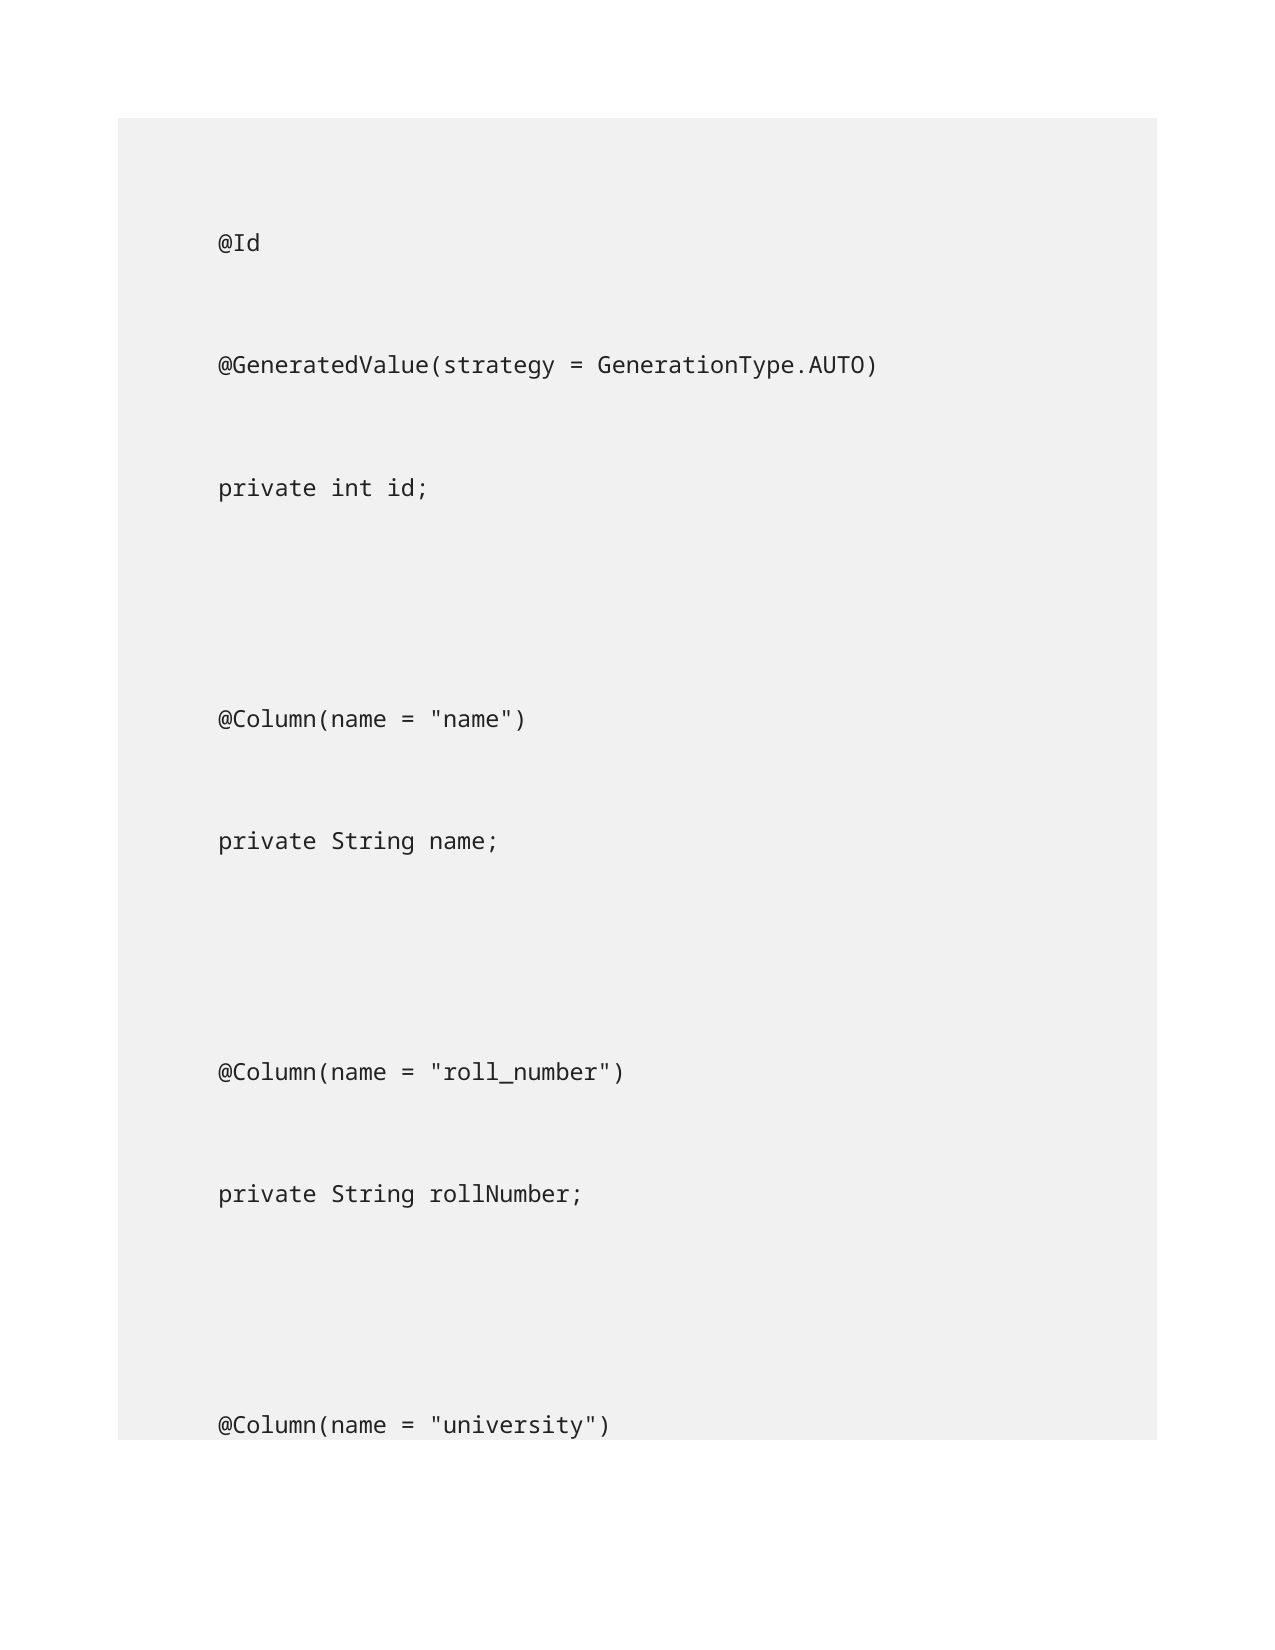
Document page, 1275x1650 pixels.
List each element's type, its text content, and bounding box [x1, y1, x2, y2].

text @Column(name = "roll_number") [118, 1055, 1157, 1087]
text private String name; [118, 824, 1157, 857]
text private String rollNumber; [118, 1178, 1157, 1210]
text @Id [118, 226, 1157, 258]
text @Column(name = "university") [118, 1408, 1157, 1440]
text @GeneratedValue(strategy = GenerationType.AUTO) [118, 349, 1157, 381]
text private int id; [118, 471, 1157, 503]
text @Column(name = "name") [118, 702, 1157, 734]
